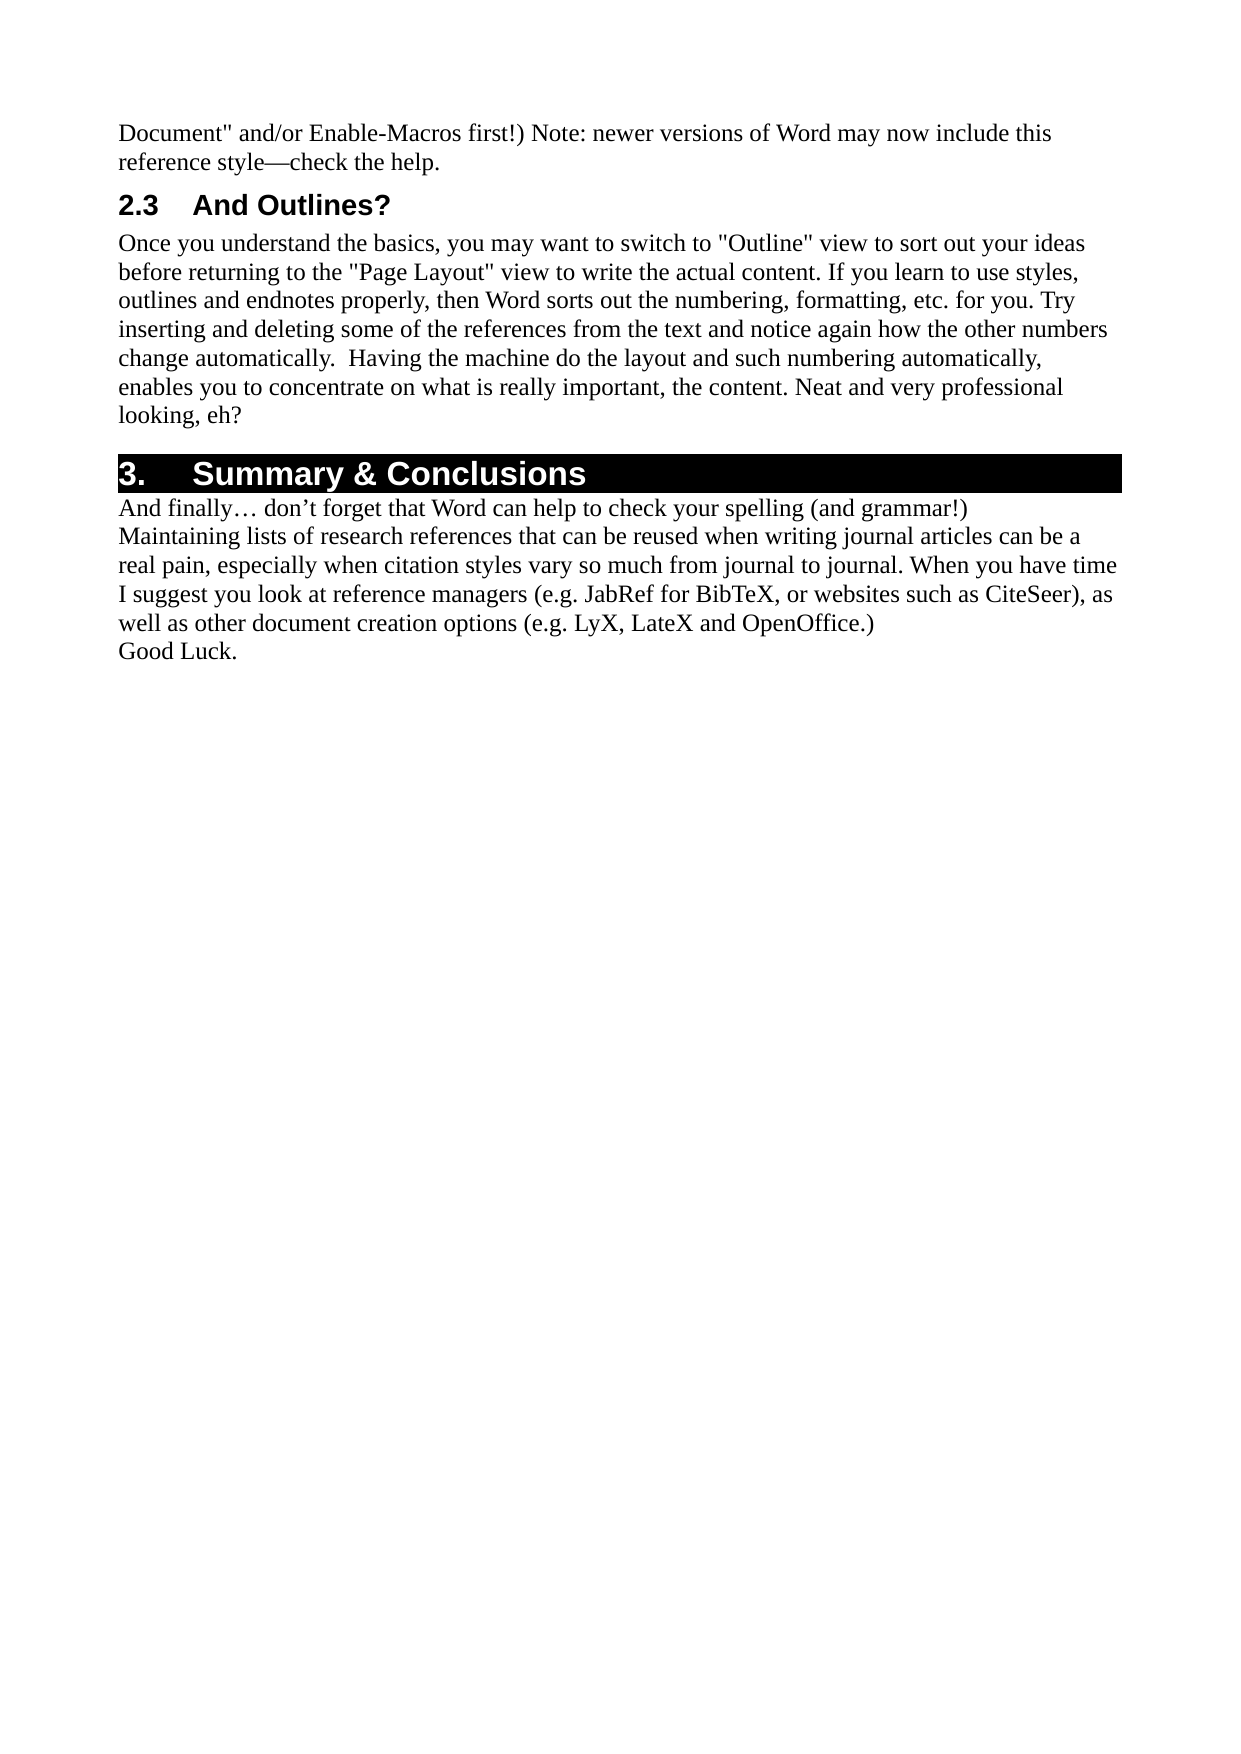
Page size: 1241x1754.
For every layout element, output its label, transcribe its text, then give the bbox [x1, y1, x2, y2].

text Once you understand the basics, you may want to switch to "Outline" view to sort out your ideas before returning to the "Page Layout" view to write the actual content. If you learn to use styles, outlines and endnotes properly, then Word sorts out the numbering, formatting, etc. for you. Try inserting and deleting some of the references from the text and notice again how the other numbers change automatically. Having the machine do the layout and such numbering automatically, enables you to concentrate on what is really important, the content. Neat and very professional looking, eh? [118, 228, 1122, 429]
text Good Luck. [118, 636, 1122, 665]
text Document" and/or Enable-Macros first!) Note: newer versions of Word may now include this reference style—check the help. [118, 118, 1122, 176]
subtitle And Outlines? [118, 188, 1122, 222]
text Maintaining lists of research references that can be reused when writing journal articles can be a real pain, especially when citation styles vary so much from journal to journal. When you have time I suggest you look at reference managers (e.g. JabRef for BibTeX, or websites such as CiteSeer), as well as other document creation options (e.g. LyX, LateX and OpenOffice.) [118, 521, 1122, 636]
subtitle Summary & Conclusions [118, 454, 1122, 493]
text And finally… don’t forget that Word can help to check your spelling (and grammar!) [118, 493, 1122, 521]
